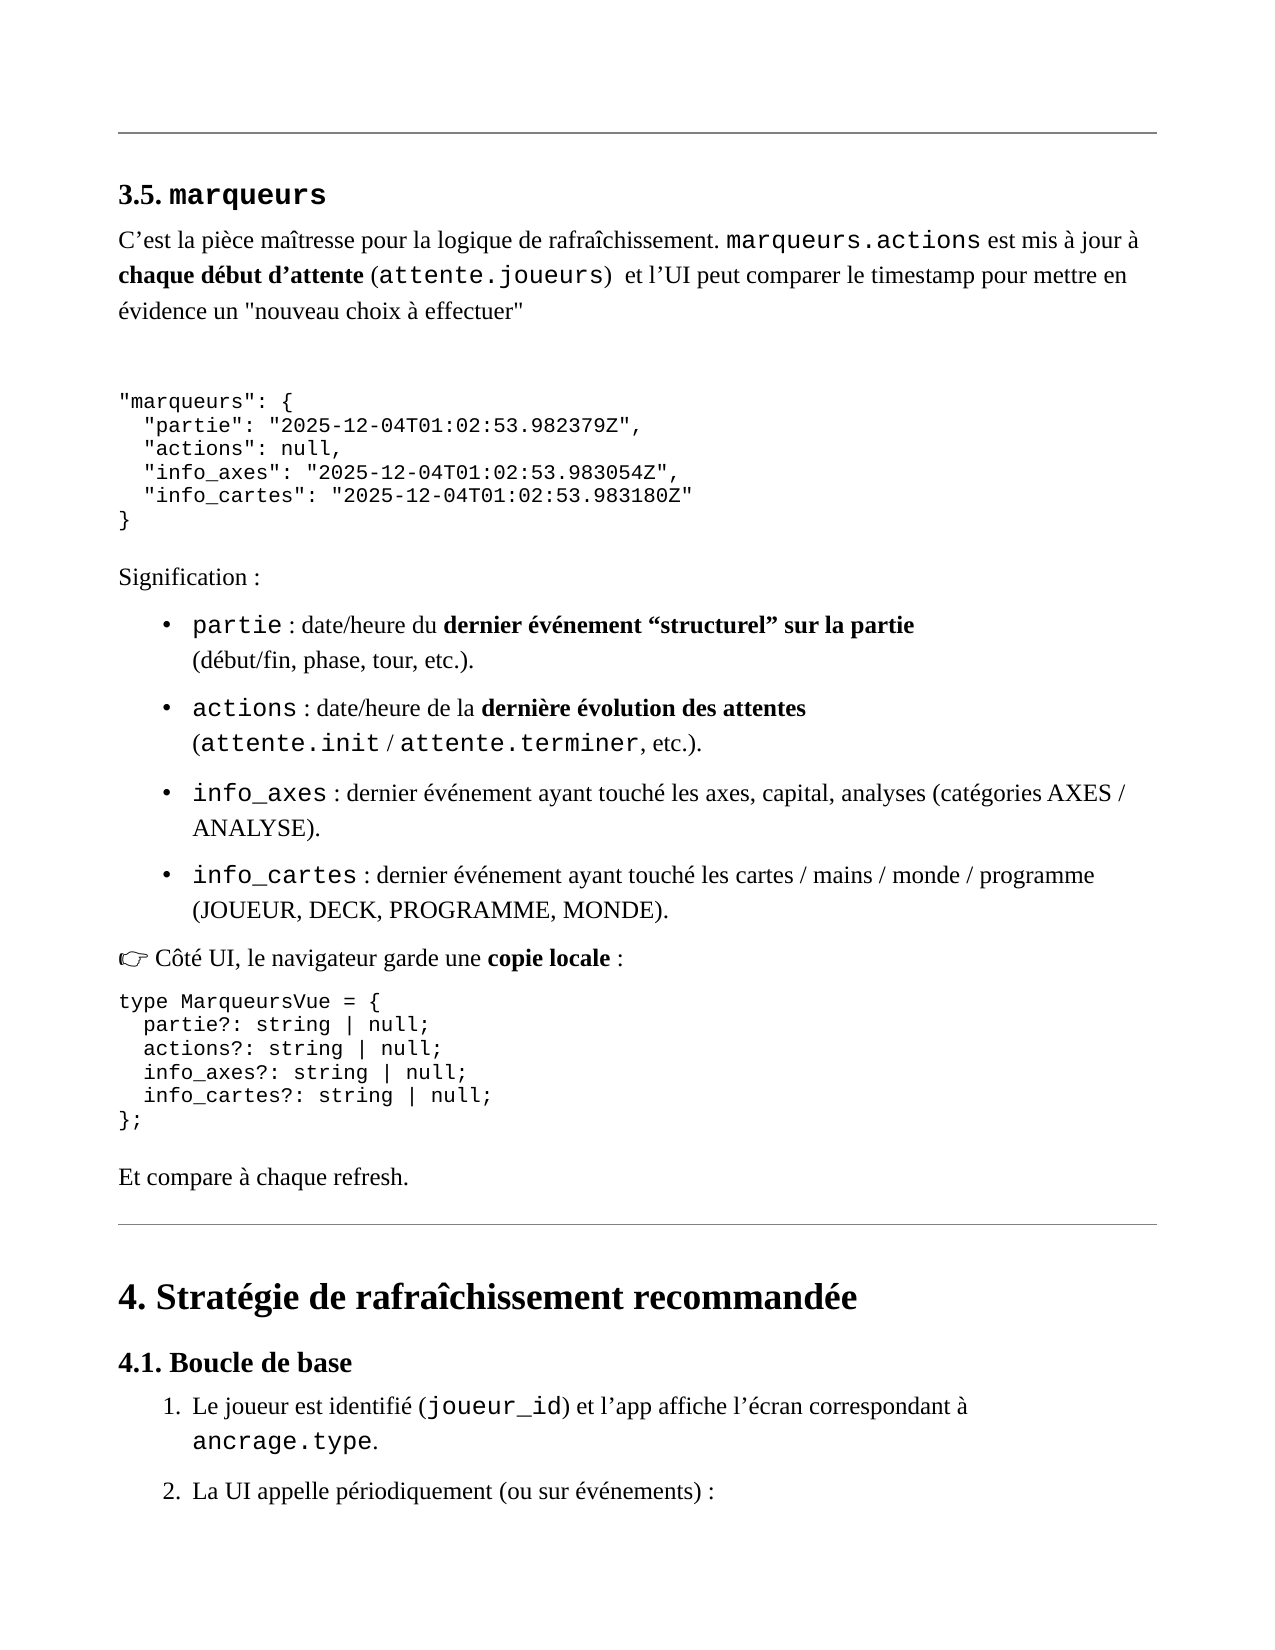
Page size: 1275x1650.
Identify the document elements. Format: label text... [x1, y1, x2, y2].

list actions : date/heure de la dernière évolution des attentes (attente.init / attente.terminer, etc.). [162, 693, 1157, 758]
list partie : date/heure du dernier événement “structurel” sur la partie (début/fin, phase, tour, etc.). [162, 610, 1157, 674]
list info_cartes : dernier événement ayant touché les cartes / mains / monde / programme (JOUEUR, DECK, PROGRAMME, MONDE). [162, 860, 1157, 924]
subtitle 3.5. marqueurs [118, 177, 1157, 213]
text "info_axes": "2025-12-04T01:02:53.983054Z", [118, 462, 1157, 486]
text "partie": "2025-12-04T01:02:53.982379Z", [118, 414, 1157, 438]
text }; [118, 1109, 1157, 1133]
subtitle 4. Stratégie de rafraîchissement recommandée [118, 1275, 1157, 1318]
list La UI appelle périodiquement (ou sur événements) : [162, 1476, 1157, 1505]
text Signification : [118, 562, 1157, 591]
text info_cartes?: string | null; [118, 1085, 1157, 1109]
text } [118, 509, 1157, 533]
text "marqueurs": { [118, 391, 1157, 414]
subtitle 4.1. Boucle de base [118, 1345, 1157, 1378]
text Et compare à chaque refresh. [118, 1162, 1157, 1191]
text C’est la pièce maîtresse pour la logique de rafraîchissement. marqueurs.actions est mis à jour à chaque début d’attente (attente.joueurs) et l’UI peut comparer le timestamp pour mettre en évidence un "nouveau choix à effectuer" [118, 226, 1157, 324]
list Le joueur est identifié (joueur_id) et l’app affiche l’écran correspondant à ancrage.type. [162, 1391, 1157, 1457]
text info_axes?: string | null; [118, 1062, 1157, 1085]
text "actions": null, [118, 438, 1157, 462]
text 👉 Côté UI, le navigateur garde une copie locale : [118, 943, 1157, 972]
list info_axes : dernier événement ayant touché les axes, capital, analyses (catégories AXES / ANALYSE). [162, 778, 1157, 842]
text "info_cartes": "2025-12-04T01:02:53.983180Z" [118, 486, 1157, 509]
text partie?: string | null; [118, 1014, 1157, 1038]
text type MarqueursVue = { [118, 991, 1157, 1014]
text actions?: string | null; [118, 1038, 1157, 1062]
